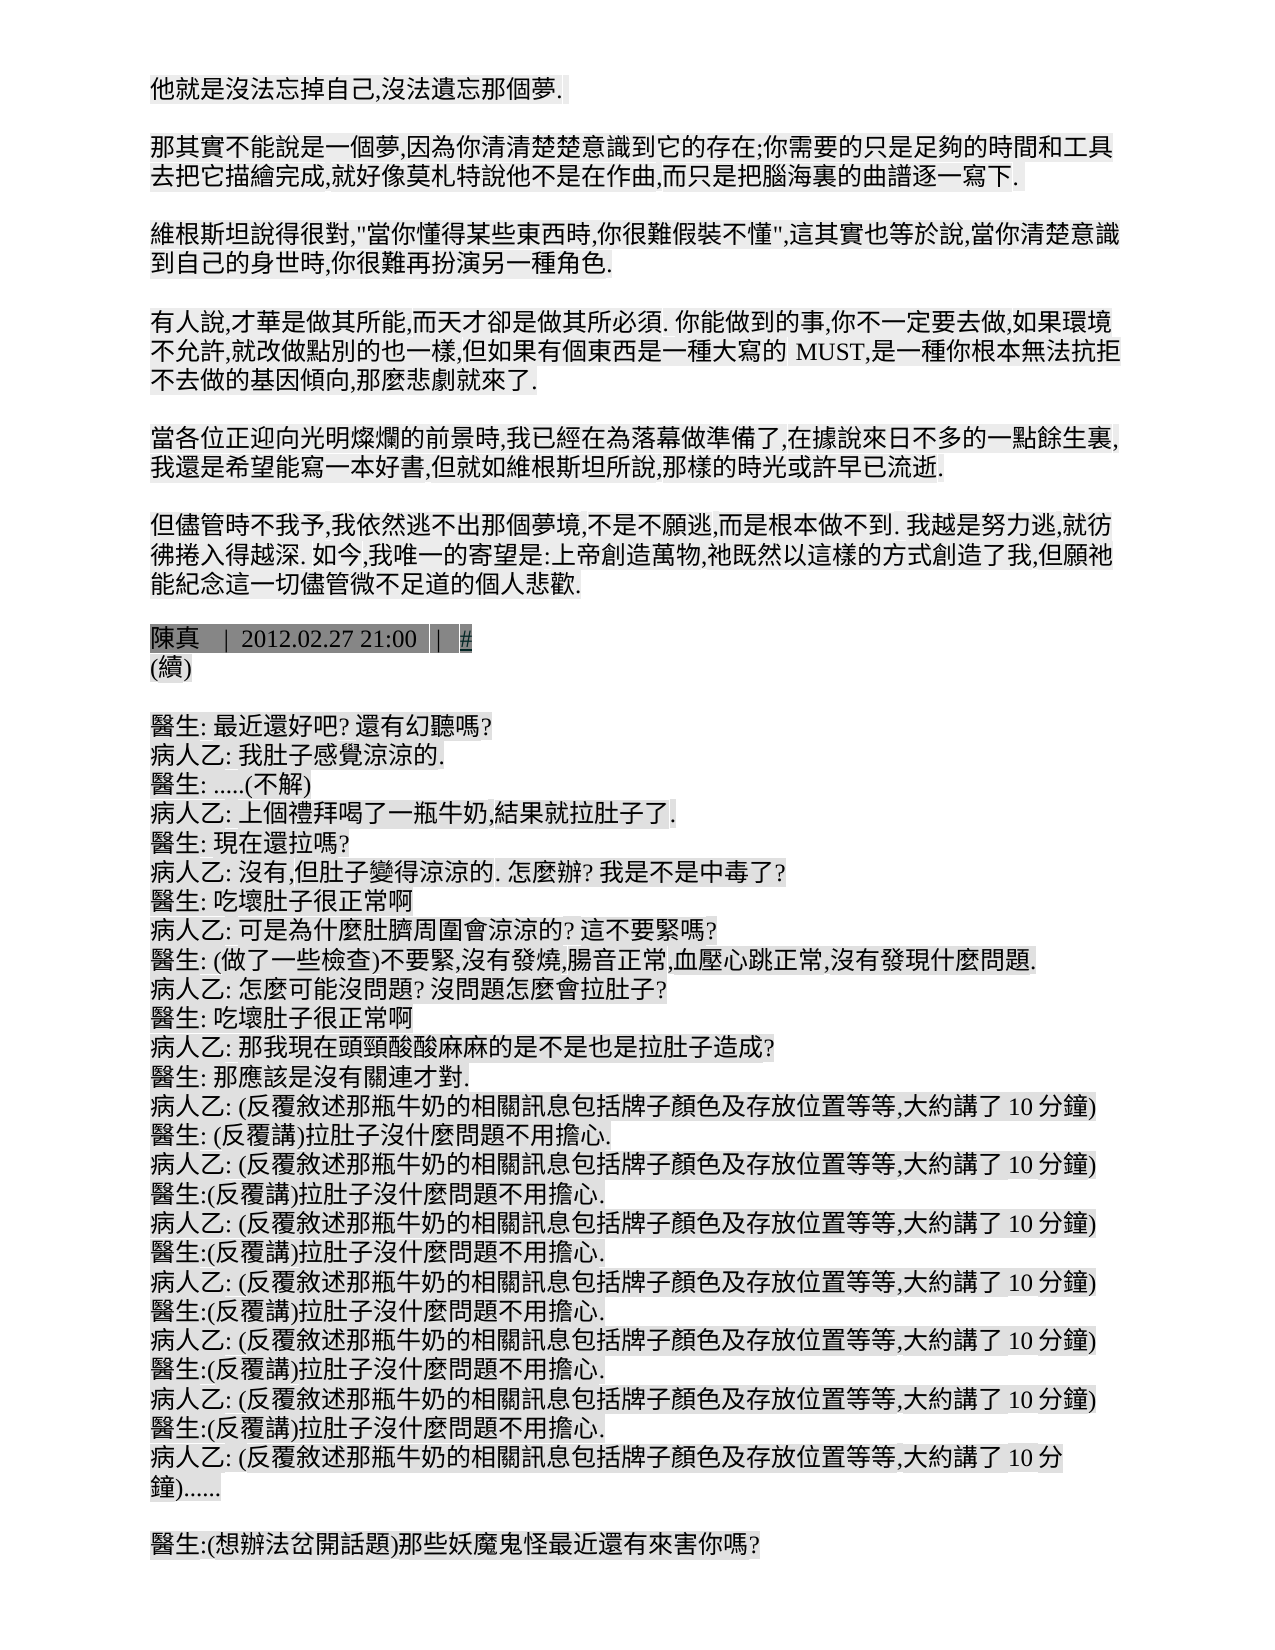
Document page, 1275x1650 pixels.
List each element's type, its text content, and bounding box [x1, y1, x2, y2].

text 他就是沒法忘掉自己,沒法遺忘那個夢. 那其實不能說是一個夢,因為你清清楚楚意識到它的存在;你需要的只是足夠的時間和工具去把它描繪完成,就好像莫札特說他不是在作曲,而只是把腦海裏的曲譜逐一寫下. 維根斯坦說得很對,"當你懂得某些東西時,你很難假裝不懂",這其實也等於說,當你清楚意識到自己的身世時,你很難再扮演另一種角色. 有人說,才華是做其所能,而天才卻是做其所必須. 你能做到的事,你不一定要去做,如果環境不允許,就改做點別的也一樣,但如果有個東西是一種大寫的 MUST,是一種你根本無法抗拒不去做的基因傾向,那麼悲劇就來了. 當各位正迎向光明燦爛的前景時,我已經在為落幕做準備了,在據說來日不多的一點餘生裏,我還是希望能寫一本好書,但就如維根斯坦所說,那樣的時光或許早已流逝. 但儘管時不我予,我依然逃不出那個夢境,不是不願逃,而是根本做不到. 我越是努力逃,就彷彿捲入得越深. 如今,我唯一的寄望是:上帝創造萬物,祂既然以這樣的方式創造了我,但願祂能紀念這一切儘管微不足道的個人悲歡. [150, 75, 1125, 599]
text (續) 醫生: 最近還好吧? 還有幻聽嗎? 病人乙: 我肚子感覺涼涼的. 醫生: .....(不解) 病人乙: 上個禮拜喝了一瓶牛奶,結果就拉肚子了. 醫生: 現在還拉嗎? 病人乙: 沒有,但肚子變得涼涼的. 怎麼辦? 我是不是中毒了? 醫生: 吃壞肚子很正常啊 病人乙: 可是為什麼肚臍周圍會涼涼的? 這不要緊嗎? 醫生: (做了一些檢查)不要緊,沒有發燒,腸音正常,血壓心跳正常,沒有發現什麼問題. 病人乙: 怎麼可能沒問題? 沒問題怎麼會拉肚子? 醫生: 吃壞肚子很正常啊 病人乙: 那我現在頭頸酸酸麻麻的是不是也是拉肚子造成? 醫生: 那應該是沒有關連才對. 病人乙: (反覆敘述那瓶牛奶的相關訊息包括牌子顏色及存放位置等等,大約講了10分鐘) 醫生: (反覆講)拉肚子沒什麼問題不用擔心. 病人乙: (反覆敘述那瓶牛奶的相關訊息包括牌子顏色及存放位置等等,大約講了10分鐘) 醫生:(反覆講)拉肚子沒什麼問題不用擔心. 病人乙: (反覆敘述那瓶牛奶的相關訊息包括牌子顏色及存放位置等等,大約講了10分鐘) 醫生:(反覆講)拉肚子沒什麼問題不用擔心. 病人乙: (反覆敘述那瓶牛奶的相關訊息包括牌子顏色及存放位置等等,大約講了10分鐘) 醫生:(反覆講)拉肚子沒什麼問題不用擔心. 病人乙: (反覆敘述那瓶牛奶的相關訊息包括牌子顏色及存放位置等等,大約講了10分鐘) 醫生:(反覆講)拉肚子沒什麼問題不用擔心. 病人乙: (反覆敘述那瓶牛奶的相關訊息包括牌子顏色及存放位置等等,大約講了10分鐘) 醫生:(反覆講)拉肚子沒什麼問題不用擔心. 病人乙: (反覆敘述那瓶牛奶的相關訊息包括牌子顏色及存放位置等等,大約講了10分鐘)...... 醫生:(想辦法岔開話題)那些妖魔鬼怪最近還有來害你嗎? [150, 653, 1125, 1560]
text 陳真 | 2012.02.27 21:00 | # [150, 624, 1125, 653]
